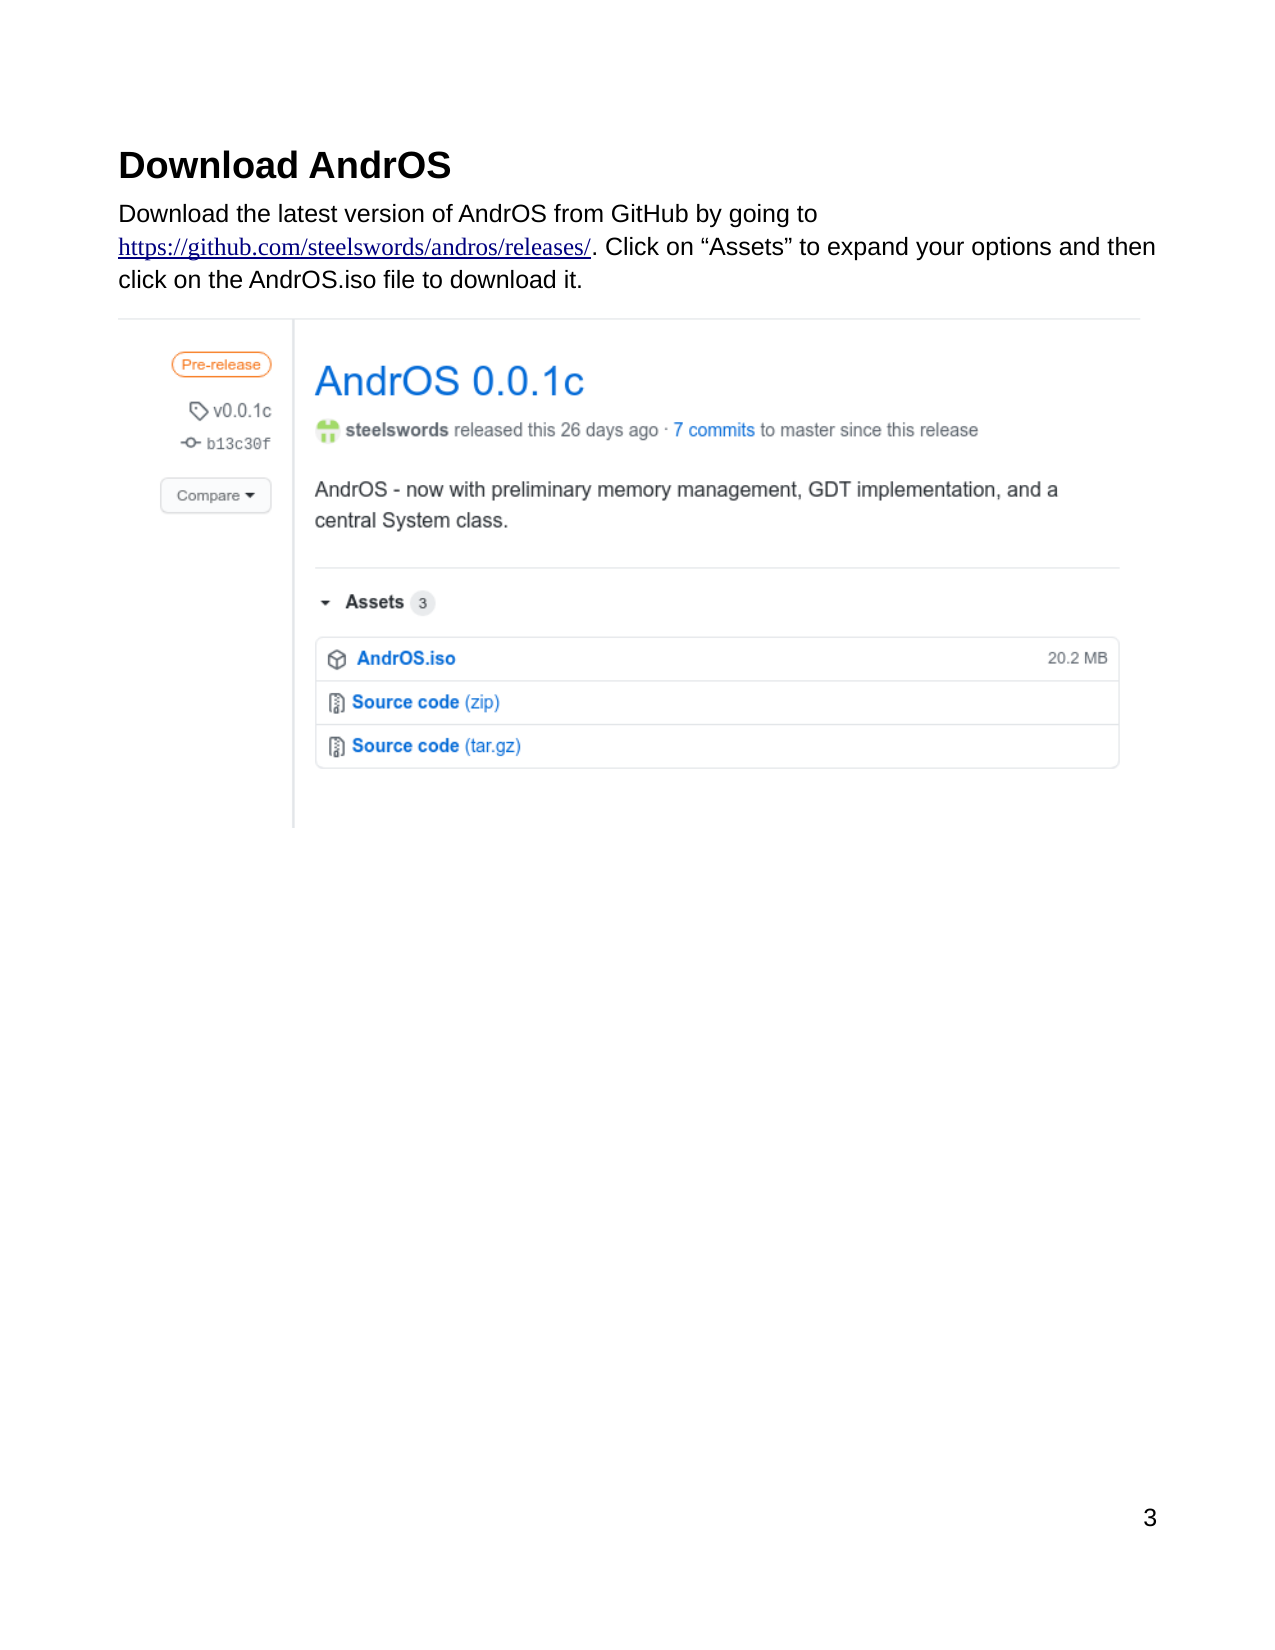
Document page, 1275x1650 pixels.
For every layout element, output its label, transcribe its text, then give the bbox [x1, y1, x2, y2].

text Download the latest version of AndrOS from GitHub by going to https://github.com/steelswords/andros/releases/. Click on “Assets” to expand your options and then click on the AndrOS.iso file to download it. [118, 199, 1157, 294]
picture [118, 313, 1157, 828]
subtitle Download AndrOS [118, 143, 1157, 187]
